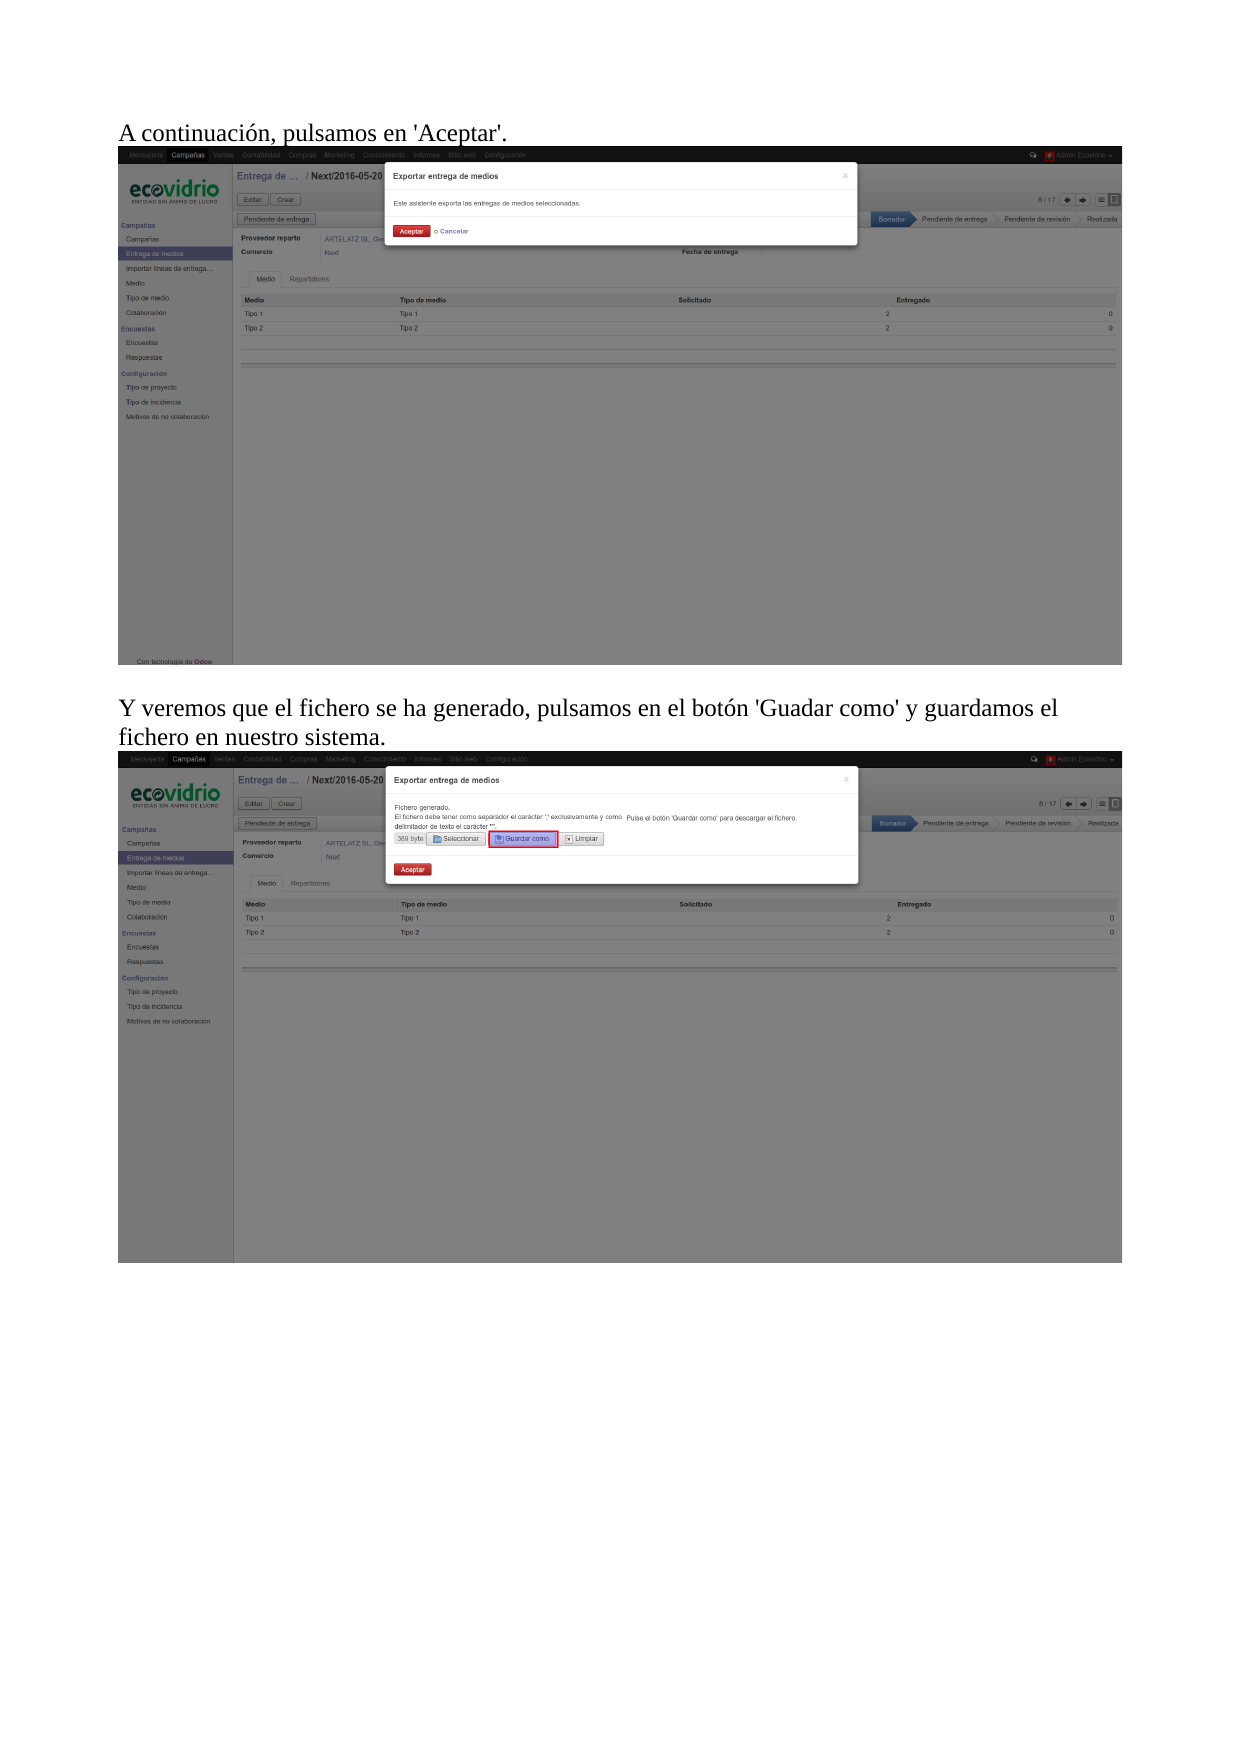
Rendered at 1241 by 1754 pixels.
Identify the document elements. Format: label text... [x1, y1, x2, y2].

text Y veremos que el fichero se ha generado, pulsamos en el botón 'Guadar como' y guardamos el fichero en nuestro sistema. [118, 693, 1122, 751]
picture [118, 146, 1123, 665]
picture [118, 751, 1123, 1263]
text A continuación, pulsamos en 'Aceptar'. [118, 118, 1122, 146]
